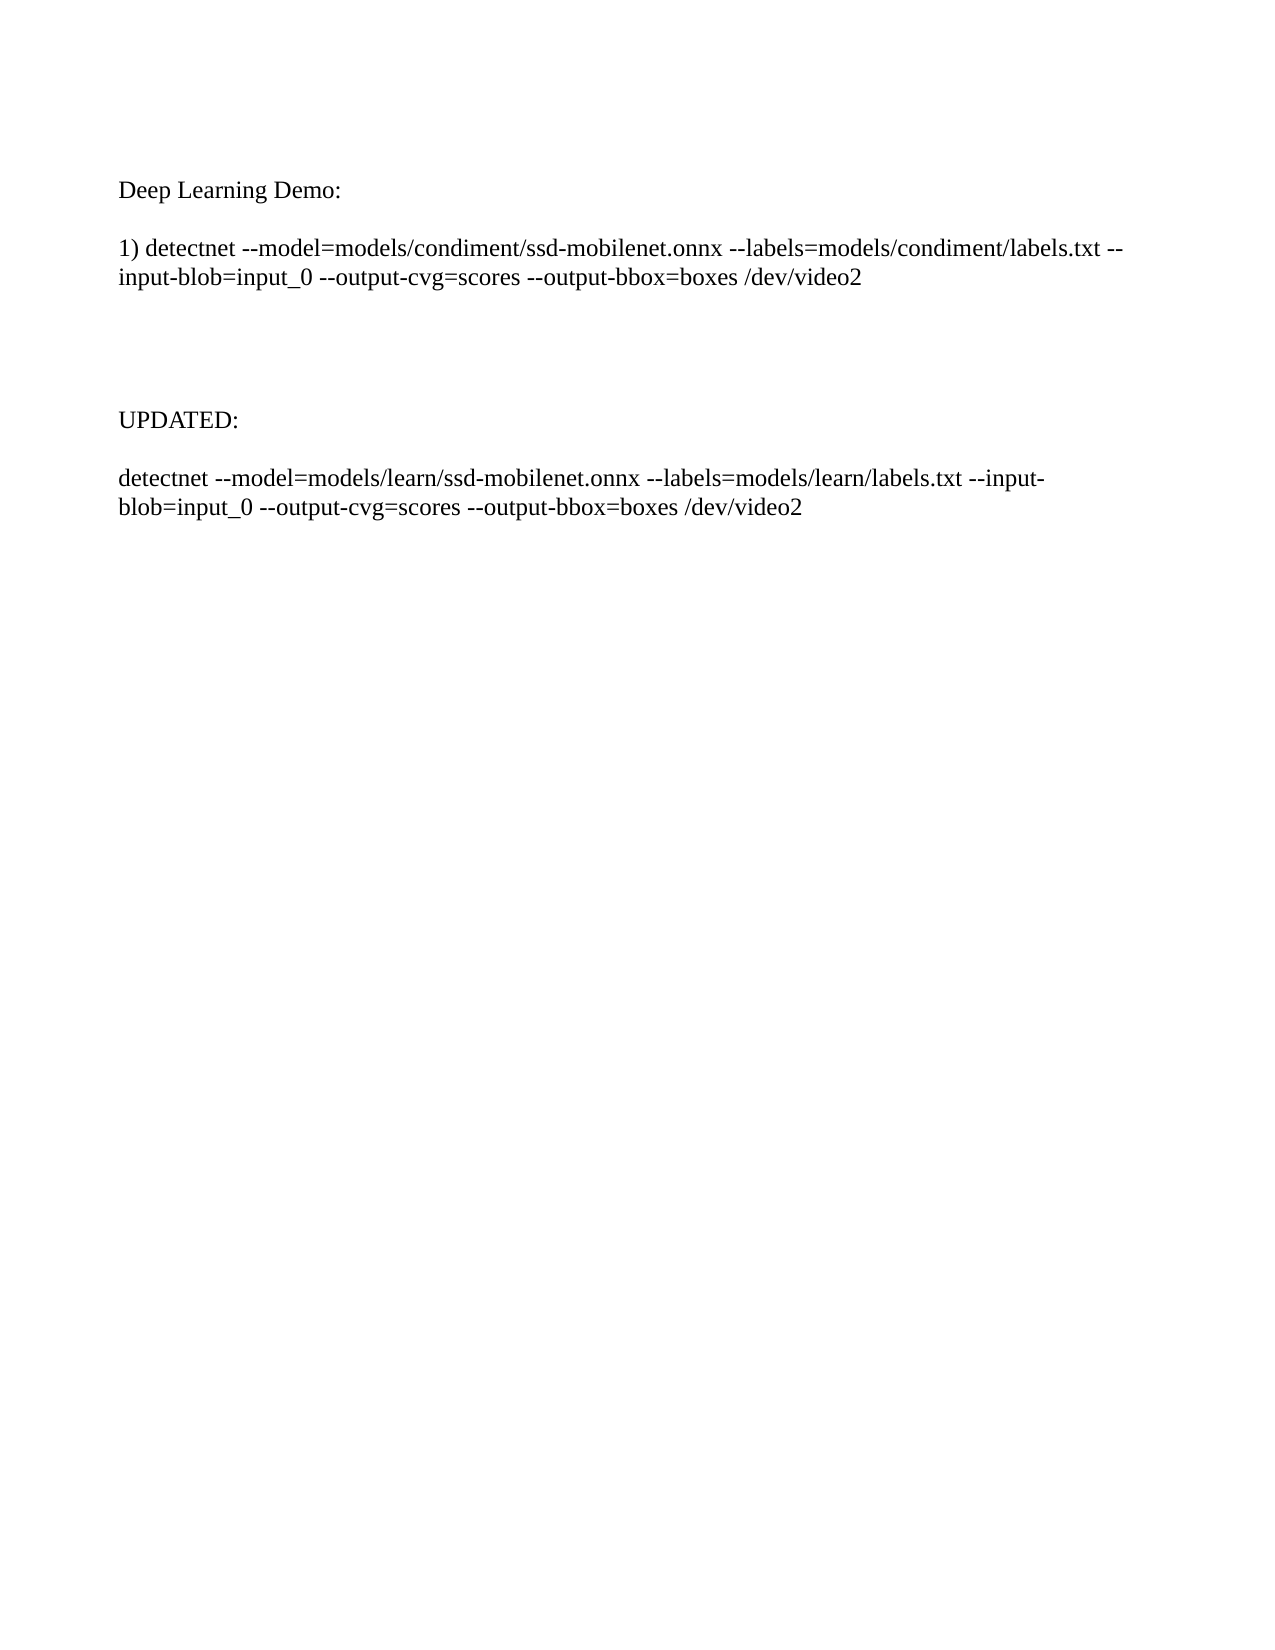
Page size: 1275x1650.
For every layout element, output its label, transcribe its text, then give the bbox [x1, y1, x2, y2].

text UPDATED: [118, 406, 1157, 434]
text detectnet --model=models/learn/ssd-mobilenet.onnx --labels=models/learn/labels.txt --input-blob=input_0 --output-cvg=scores --output-bbox=boxes /dev/video2 [118, 463, 1157, 521]
text Deep Learning Demo: [118, 176, 1157, 204]
text 1) detectnet --model=models/condiment/ssd-mobilenet.onnx --labels=models/condiment/labels.txt --input-blob=input_0 --output-cvg=scores --output-bbox=boxes /dev/video2 [118, 233, 1157, 291]
